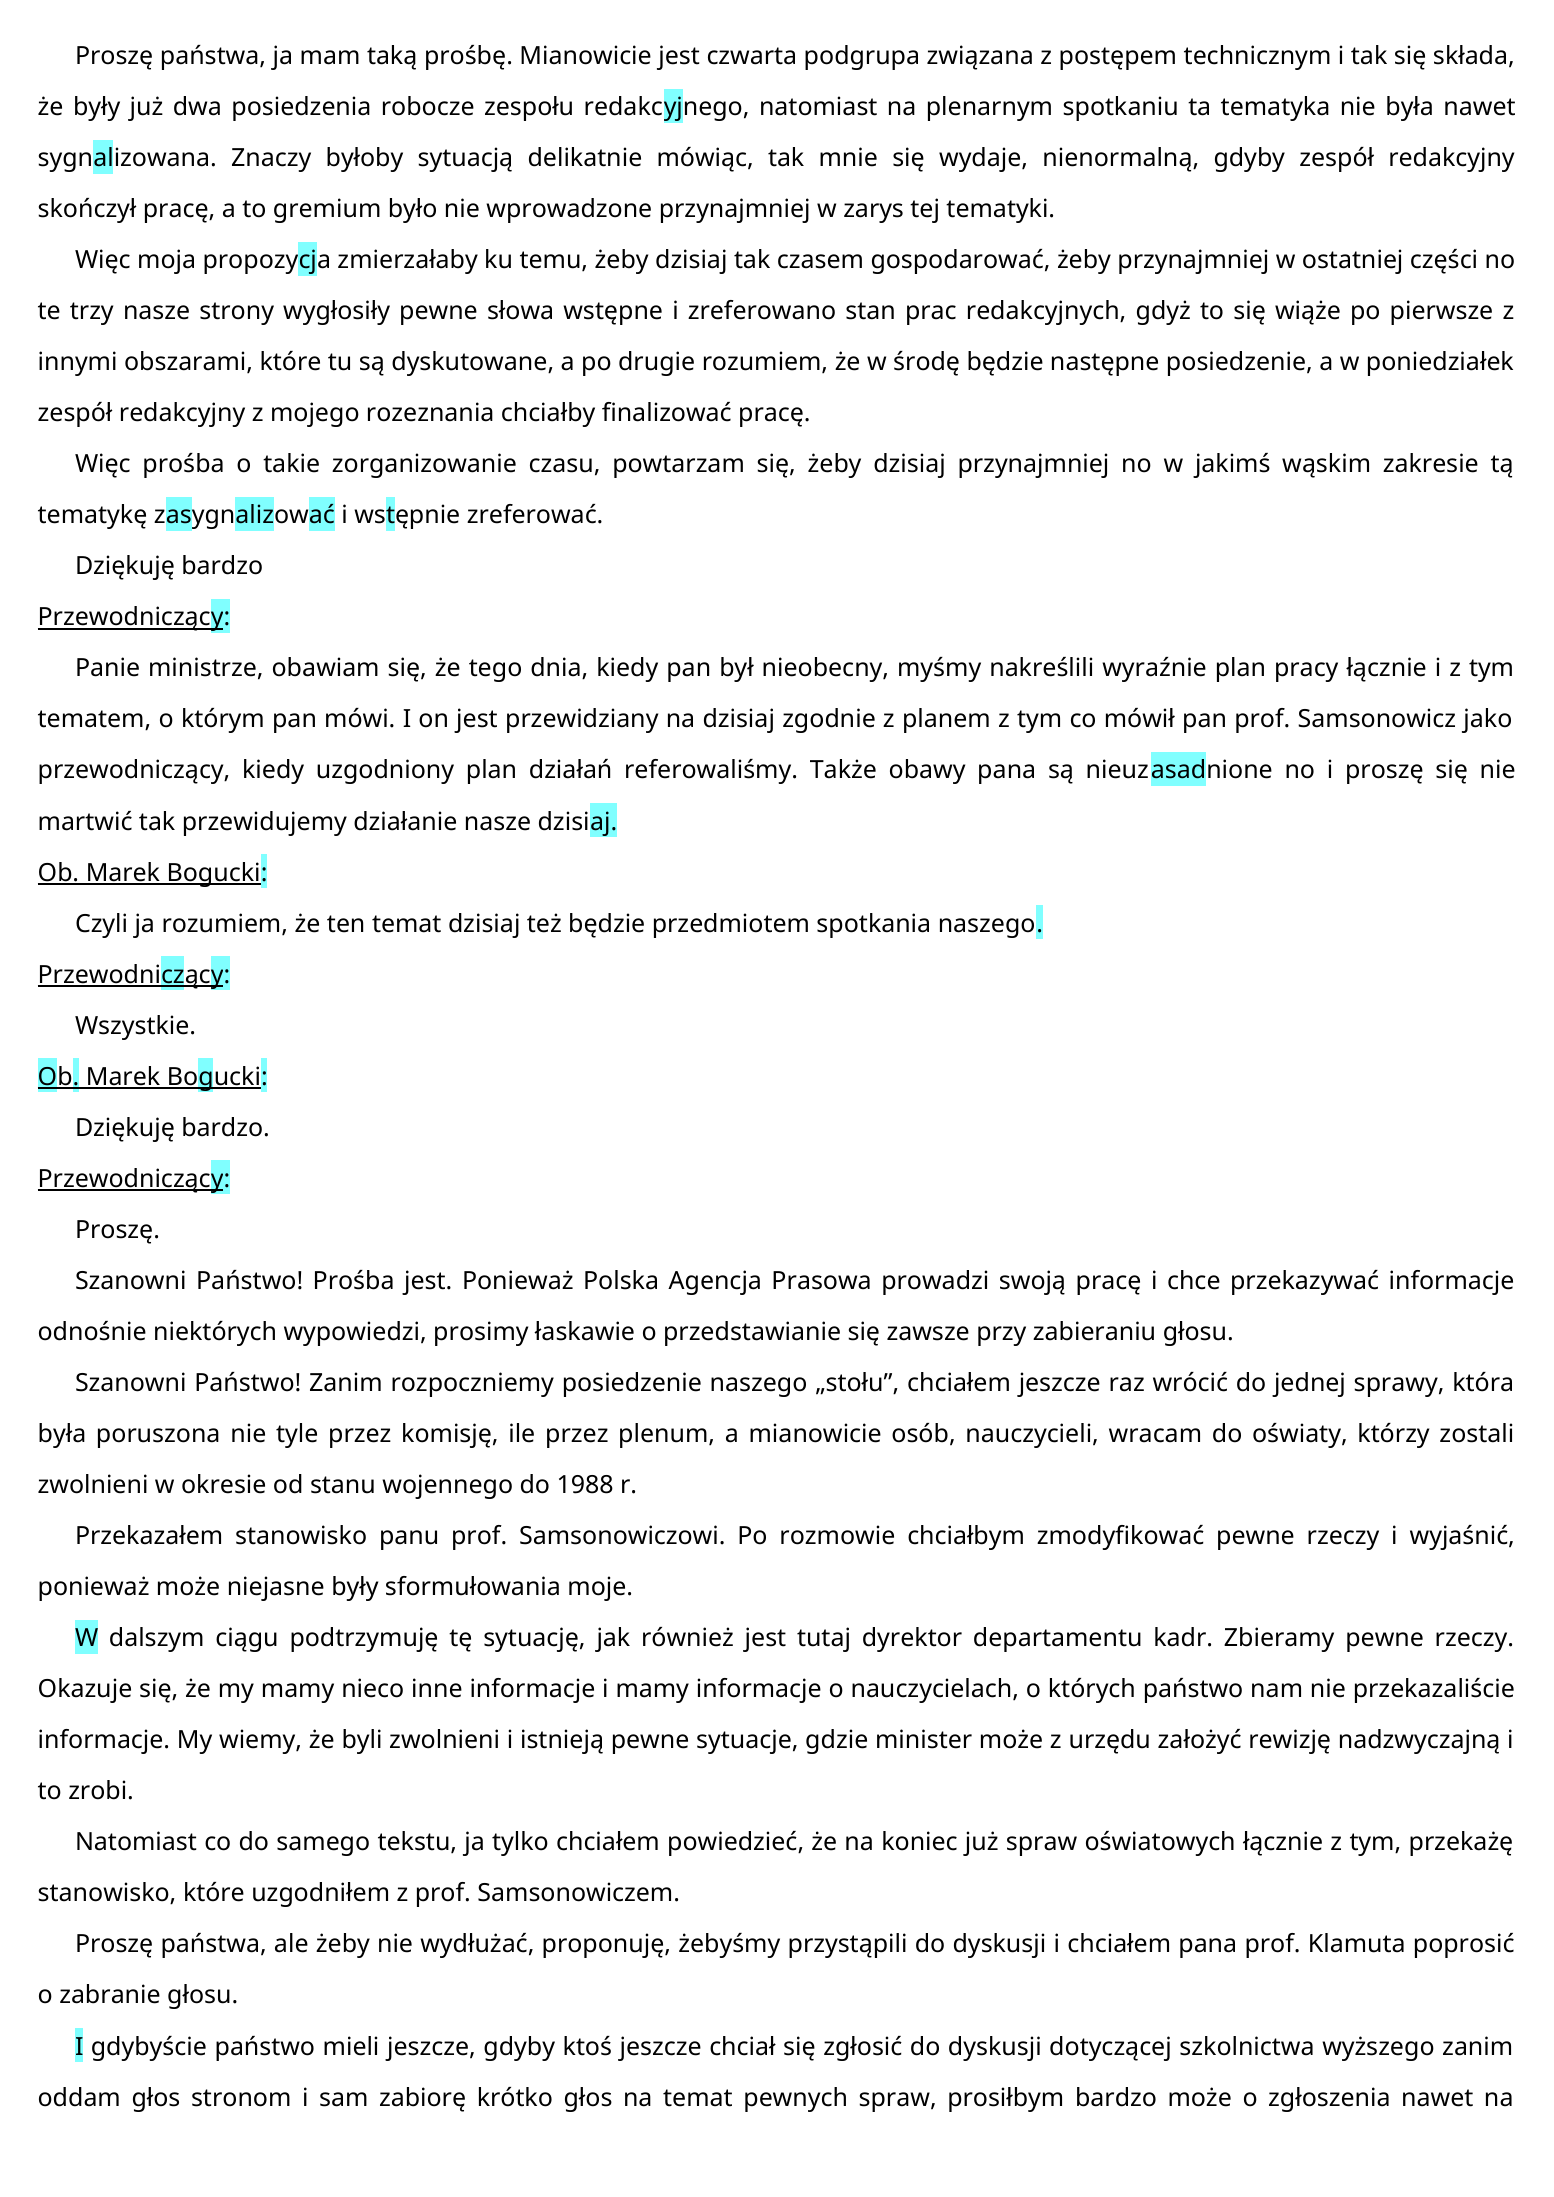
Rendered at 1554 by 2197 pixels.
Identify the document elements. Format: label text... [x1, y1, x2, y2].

text Więc moja propozycja zmierzałaby ku temu, żeby dzisiaj tak czasem gospodarować, żeby przynajmniej w ostatniej części no te trzy nasze strony wygłosiły pewne słowa wstępne i zreferowano stan prac redakcyjnych, gdyż to się wiąże po pierwsze z innymi obszarami, które tu są dyskutowane, a po drugie rozumiem, że w środę będzie następne posiedzenie, a w poniedziałek zespół redakcyjny z mojego rozeznania chciałby finalizować pracę. [37, 242, 1516, 429]
text Przekazałem stanowisko panu prof. Samsonowiczowi. Po rozmowie chciałbym zmodyfikować pewne rzeczy i wyjaśnić, ponieważ może niejasne były sformułowania moje. [37, 1518, 1516, 1603]
text Proszę państwa, ja mam taką prośbę. Mianowicie jest czwarta podgrupa związana z postępem technicznym i tak się składa, że były już dwa posiedzenia robocze zespołu redakcyjnego, natomiast na plenarnym spotkaniu ta tematyka nie była nawet sygnalizowana. Znaczy byłoby sytuacją delikatnie mówiąc, tak mnie się wydaje, nienormalną, gdyby zespół redakcyjny skończył pracę, a to gremium było nie wprowadzone przynajmniej w zarys tej tematyki. [37, 37, 1516, 225]
text Przewodniczący: [37, 956, 1516, 990]
text W dalszym ciągu podtrzymuję tę sytuację, jak również jest tutaj dyrektor departamentu kadr. Zbieramy pewne rzeczy. Okazuje się, że my mamy nieco inne informacje i mamy informacje o nauczycielach, o których państwo nam nie przekazaliście informacje. My wiemy, że byli zwolnieni i istnieją pewne sytuacje, gdzie minister może z urzędu założyć rewizję nadzwyczajną i to zrobi. [37, 1620, 1516, 1807]
text Przewodniczący: [37, 1160, 1516, 1194]
text Proszę. [37, 1211, 1516, 1246]
text Szanowni Państwo! Zanim rozpoczniemy posiedzenie naszego „stołu”, chciałem jeszcze raz wrócić do jednej sprawy, która była poruszona nie tyle przez komisję, ile przez plenum, a mianowicie osób, nauczycieli, wracam do oświaty, którzy zostali zwolnieni w okresie od stanu wojennego do 1988 r. [37, 1364, 1516, 1501]
text Wszystkie. [37, 1007, 1516, 1041]
text Panie ministrze, obawiam się, że tego dnia, kiedy pan był nieobecny, myśmy nakreślili wyraźnie plan pracy łącznie i z tym tematem, o którym pan mówi. I on jest przewidziany na dzisiaj zgodnie z planem z tym co mówił pan prof. Samsonowicz jako przewodniczący, kiedy uzgodniony plan działań referowaliśmy. Także obawy pana są nieuzasadnione no i proszę się nie martwić tak przewidujemy działanie nasze dzisiaj. [37, 650, 1516, 837]
text Więc prośba o takie zorganizowanie czasu, powtarzam się, żeby dzisiaj przynajmniej no w jakimś wąskim zakresie tą tematykę zasygnalizować i wstępnie zreferować. [37, 446, 1516, 531]
text Czyli ja rozumiem, że ten temat dzisiaj też będzie przedmiotem spotkania naszego. [37, 905, 1516, 939]
text Proszę państwa, ale żeby nie wydłużać, proponuję, żebyśmy przystąpili do dyskusji i chciałem pana prof. Klamuta poprosić o zabranie głosu. [37, 1926, 1516, 2011]
text Szanowni Państwo! Prośba jest. Ponieważ Polska Agencja Prasowa prowadzi swoją pracę i chce przekazywać informacje odnośnie niektórych wypowiedzi, prosimy łaskawie o przedstawianie się zawsze przy zabieraniu głosu. [37, 1262, 1516, 1348]
text Dziękuję bardzo [37, 548, 1516, 582]
text Przewodniczący: [37, 599, 1516, 633]
text Ob. Marek Bogucki: [37, 1058, 1516, 1092]
text Dziękuję bardzo. [37, 1109, 1516, 1143]
text Ob. Marek Bogucki: [37, 854, 1516, 888]
text Natomiast co do samego tekstu, ja tylko chciałem powiedzieć, że na koniec już spraw oświatowych łącznie z tym, przekażę stanowisko, które uzgodniłem z prof. Samsonowiczem. [37, 1824, 1516, 1909]
text I gdybyście państwo mieli jeszcze, gdyby ktoś jeszcze chciał się zgłosić do dyskusji dotyczącej szkolnictwa wyższego zanim oddam głos stronom i sam zabiorę krótko głos na temat pewnych spraw, prosiłbym bardzo może o zgłoszenia nawet na [37, 2028, 1516, 2113]
